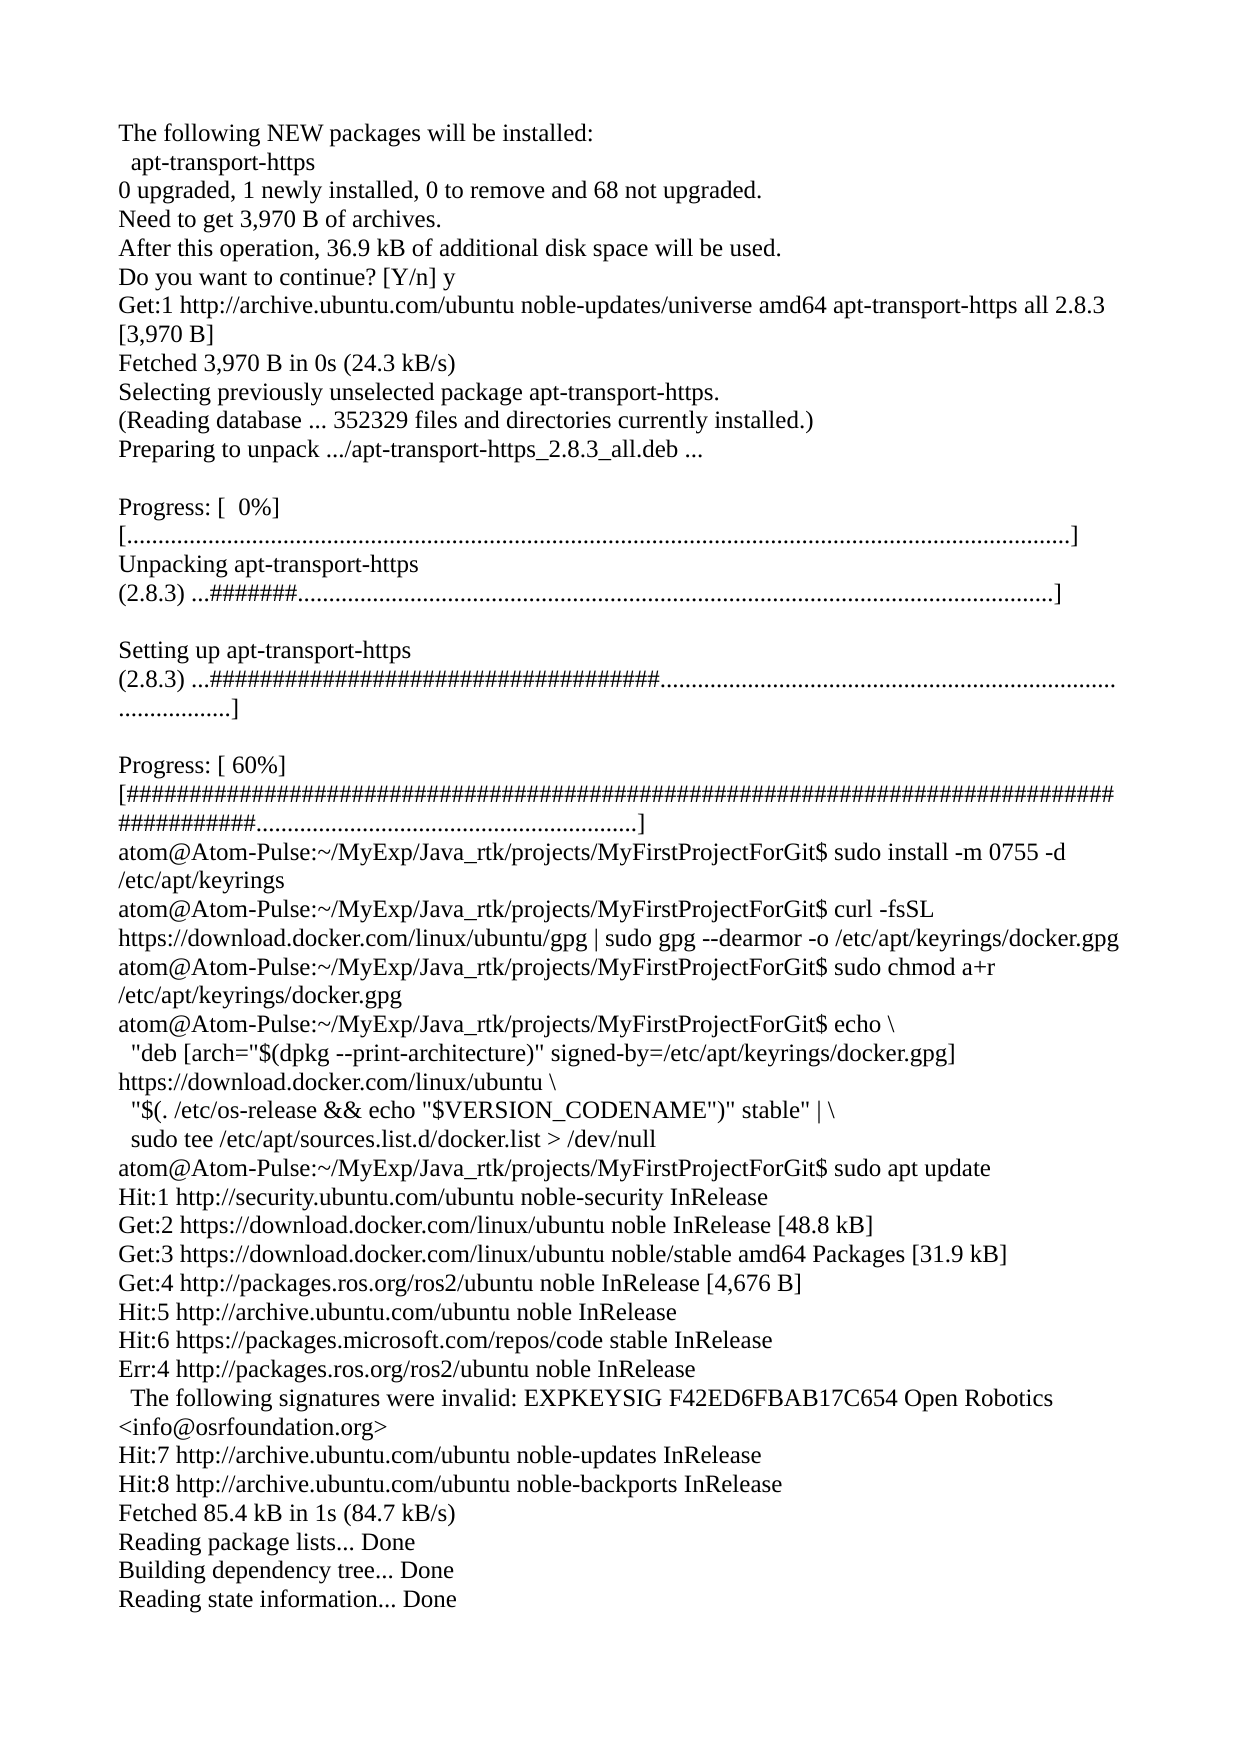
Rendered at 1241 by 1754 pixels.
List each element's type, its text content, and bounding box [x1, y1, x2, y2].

text Reading state information... Done [118, 1584, 1122, 1613]
text "$(. /etc/os-release && echo "$VERSION_CODENAME")" stable" | \ [118, 1096, 1122, 1124]
text Do you want to continue? [Y/n] y [118, 262, 1122, 291]
text Hit:8 http://archive.ubuntu.com/ubuntu noble-backports InRelease [118, 1469, 1122, 1498]
text Err:4 http://packages.ros.org/ros2/ubuntu noble InRelease [118, 1354, 1122, 1383]
text After this operation, 36.9 kB of additional disk space will be used. [118, 233, 1122, 262]
text (Reading database ... 352329 files and directories currently installed.) [118, 406, 1122, 434]
text Unpacking apt-transport-https (2.8.3) ...#######.........................................................................................................................] [118, 549, 1122, 607]
text Selecting previously unselected package apt-transport-https. [118, 377, 1122, 406]
text Get:1 http://archive.ubuntu.com/ubuntu noble-updates/universe amd64 apt-transport-https all 2.8.3 [3,970 B] [118, 291, 1122, 348]
text Progress: [ 60%] [##########################################################################################.............................................................] [118, 751, 1122, 837]
text apt-transport-https [118, 147, 1122, 176]
text "deb [arch="$(dpkg --print-architecture)" signed-by=/etc/apt/keyrings/docker.gpg] https://download.docker.com/linux/ubuntu \ [118, 1038, 1122, 1096]
text Hit:7 http://archive.ubuntu.com/ubuntu noble-updates InRelease [118, 1441, 1122, 1469]
text atom@Atom-Pulse:~/MyExp/Java_rtk/projects/MyFirstProjectForGit$ echo \ [118, 1009, 1122, 1038]
text atom@Atom-Pulse:~/MyExp/Java_rtk/projects/MyFirstProjectForGit$ sudo install -m 0755 -d /etc/apt/keyrings [118, 837, 1122, 894]
text Building dependency tree... Done [118, 1556, 1122, 1584]
text atom@Atom-Pulse:~/MyExp/Java_rtk/projects/MyFirstProjectForGit$ sudo chmod a+r /etc/apt/keyrings/docker.gpg [118, 952, 1122, 1009]
text Fetched 3,970 B in 0s (24.3 kB/s) [118, 348, 1122, 377]
text The following signatures were invalid: EXPKEYSIG F42ED6FBAB17C654 Open Robotics <info@osrfoundation.org> [118, 1383, 1122, 1441]
text Progress: [ 0%] [.......................................................................................................................................................] [118, 492, 1122, 549]
text Hit:5 http://archive.ubuntu.com/ubuntu noble InRelease [118, 1297, 1122, 1326]
text Fetched 85.4 kB in 1s (84.7 kB/s) [118, 1498, 1122, 1527]
text Get:2 https://download.docker.com/linux/ubuntu noble InRelease [48.8 kB] [118, 1211, 1122, 1239]
text sudo tee /etc/apt/sources.list.d/docker.list > /dev/null [118, 1124, 1122, 1153]
text Setting up apt-transport-https (2.8.3) ...####################################...........................................................................................] [118, 636, 1122, 722]
text Hit:6 https://packages.microsoft.com/repos/code stable InRelease [118, 1326, 1122, 1354]
text atom@Atom-Pulse:~/MyExp/Java_rtk/projects/MyFirstProjectForGit$ sudo apt update [118, 1153, 1122, 1182]
text atom@Atom-Pulse:~/MyExp/Java_rtk/projects/MyFirstProjectForGit$ curl -fsSL https://download.docker.com/linux/ubuntu/gpg | sudo gpg --dearmor -o /etc/apt/keyrings/docker.gpg [118, 894, 1122, 952]
text Hit:1 http://security.ubuntu.com/ubuntu noble-security InRelease [118, 1182, 1122, 1211]
text Get:4 http://packages.ros.org/ros2/ubuntu noble InRelease [4,676 B] [118, 1268, 1122, 1297]
text Preparing to unpack .../apt-transport-https_2.8.3_all.deb ... [118, 434, 1122, 463]
text Get:3 https://download.docker.com/linux/ubuntu noble/stable amd64 Packages [31.9 kB] [118, 1239, 1122, 1268]
text Reading package lists... Done [118, 1527, 1122, 1556]
text Need to get 3,970 B of archives. [118, 204, 1122, 233]
text 0 upgraded, 1 newly installed, 0 to remove and 68 not upgraded. [118, 176, 1122, 204]
text The following NEW packages will be installed: [118, 118, 1122, 147]
